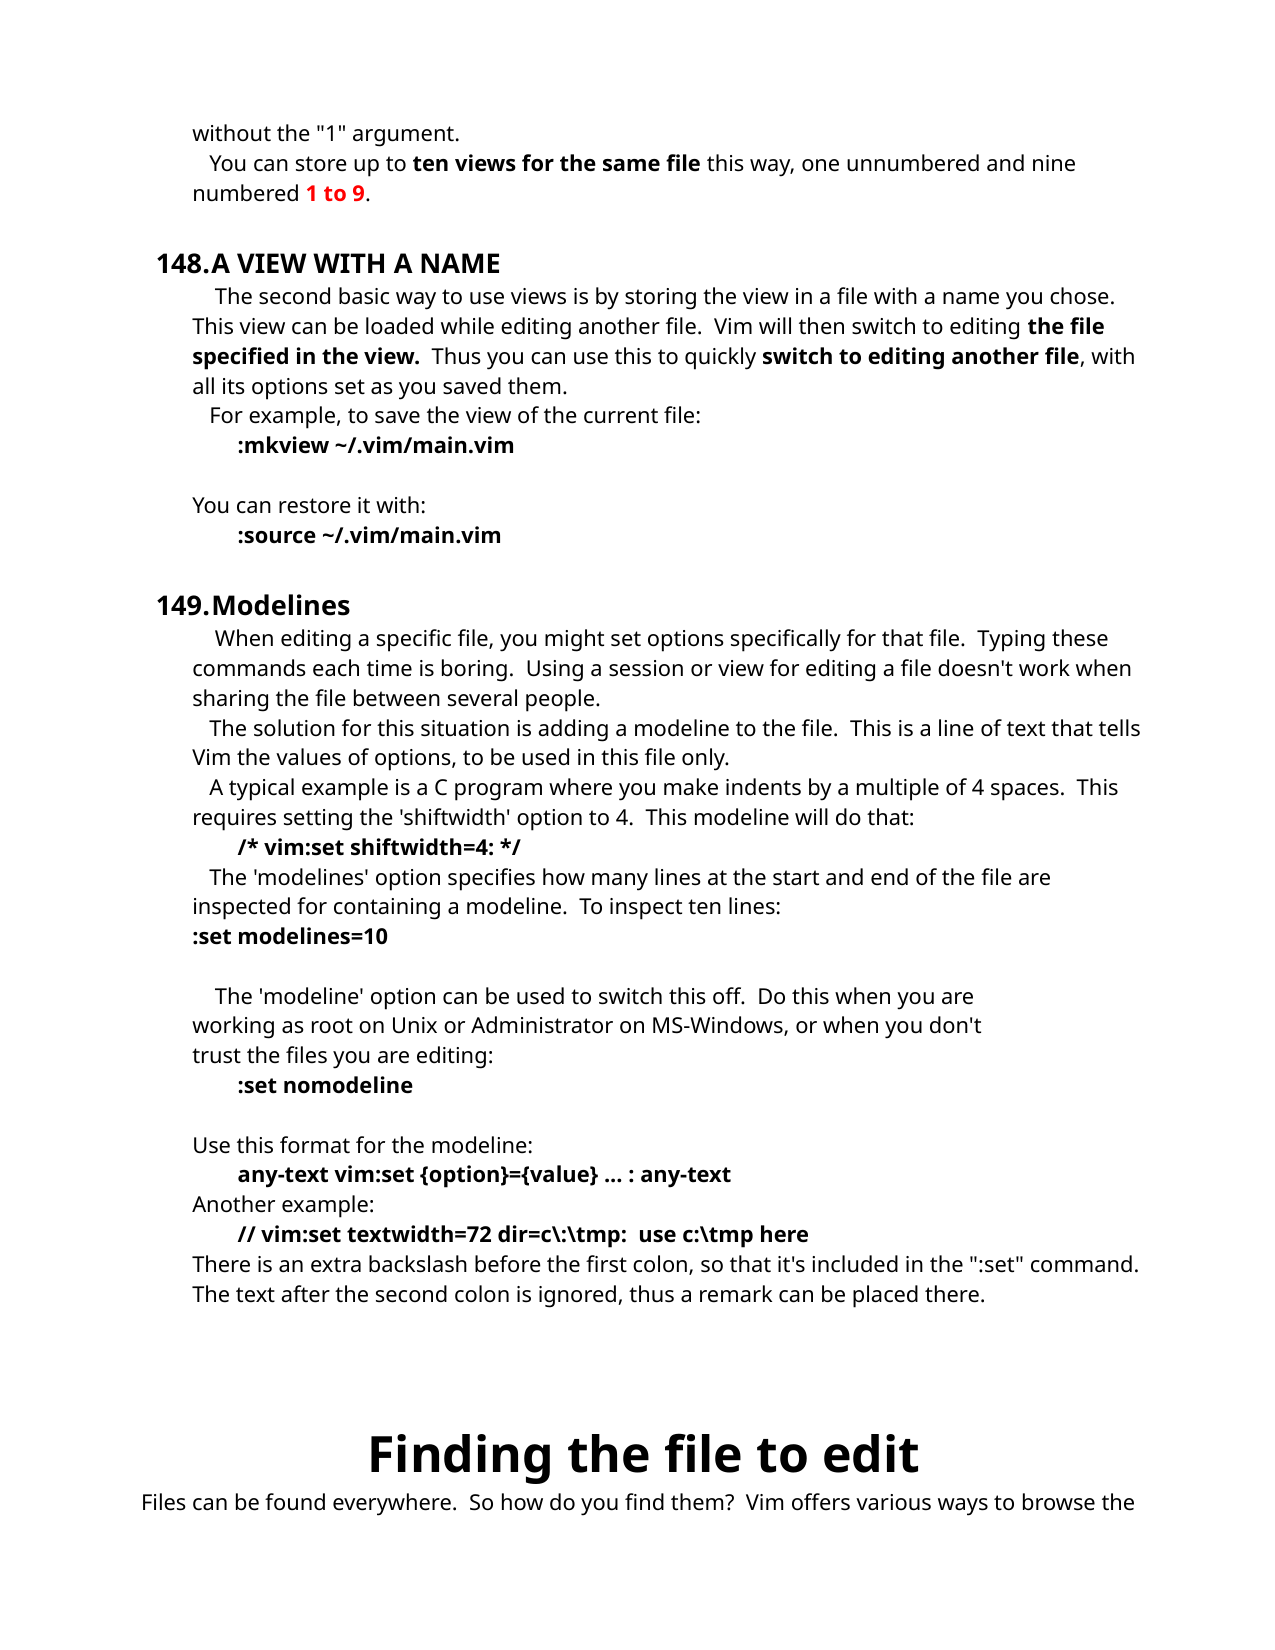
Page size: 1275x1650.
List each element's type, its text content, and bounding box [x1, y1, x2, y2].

list :set modelines=10 [154, 921, 1157, 951]
list // vim:set textwidth=72 dir=c\:\tmp: use c:\tmp here [154, 1219, 1157, 1249]
list A typical example is a C program where you make indents by a multiple of 4 spaces. This requires setting the 'shiftwidth' option to 4. This modeline will do that: [154, 772, 1157, 832]
list The solution for this situation is adding a modeline to the file. This is a line of text that tells Vim the values of options, to be used in this file only. [154, 712, 1157, 772]
list You can store up to ten views for the same file this way, one unnumbered and nine numbered 1 to 9. [154, 148, 1157, 207]
list /* vim:set shiftwidth=4: */ [154, 832, 1157, 861]
list Use this format for the modeline: [154, 1129, 1157, 1159]
list :set nomodeline [154, 1070, 1157, 1100]
text Finding the file to edit [118, 1419, 1157, 1487]
list working as root on Unix or Administrator on MS-Windows, or when you don't [154, 1010, 1157, 1040]
list For example, to save the view of the current file: [154, 400, 1157, 430]
list There is an extra backslash before the first colon, so that it's included in the ":set" command. The text after the second colon is ignored, thus a remark can be placed there. [154, 1249, 1157, 1308]
list Files can be found everywhere. So how do you find them? Vim offers various ways to browse the [81, 1487, 1157, 1517]
list any-text vim:set {option}={value} ... : any-text [154, 1159, 1157, 1189]
list When editing a specific file, you might set options specifically for that file. Typing these commands each time is boring. Using a session or view for editing a file doesn't work when sharing the file between several people. [154, 623, 1157, 712]
list Another example: [154, 1189, 1157, 1219]
list The 'modelines' option specifies how many lines at the start and end of the file are inspected for containing a modeline. To inspect ten lines: [154, 861, 1157, 921]
list :mkview ~/.vim/main.vim [154, 430, 1157, 460]
list The 'modeline' option can be used to switch this off. Do this when you are [154, 981, 1157, 1010]
list :source ~/.vim/main.vim [154, 519, 1157, 549]
list The second basic way to use views is by storing the view in a file with a name you chose. This view can be loaded while editing another file. Vim will then switch to editing the file specified in the view. Thus you can use this to quickly switch to editing another file, with all its options set as you saved them. [154, 281, 1157, 400]
list You can restore it with: [154, 490, 1157, 519]
list without the "1" argument. [154, 118, 1157, 148]
list A VIEW WITH A NAME [156, 244, 1157, 281]
list trust the files you are editing: [154, 1040, 1157, 1070]
list Modelines [156, 586, 1157, 623]
